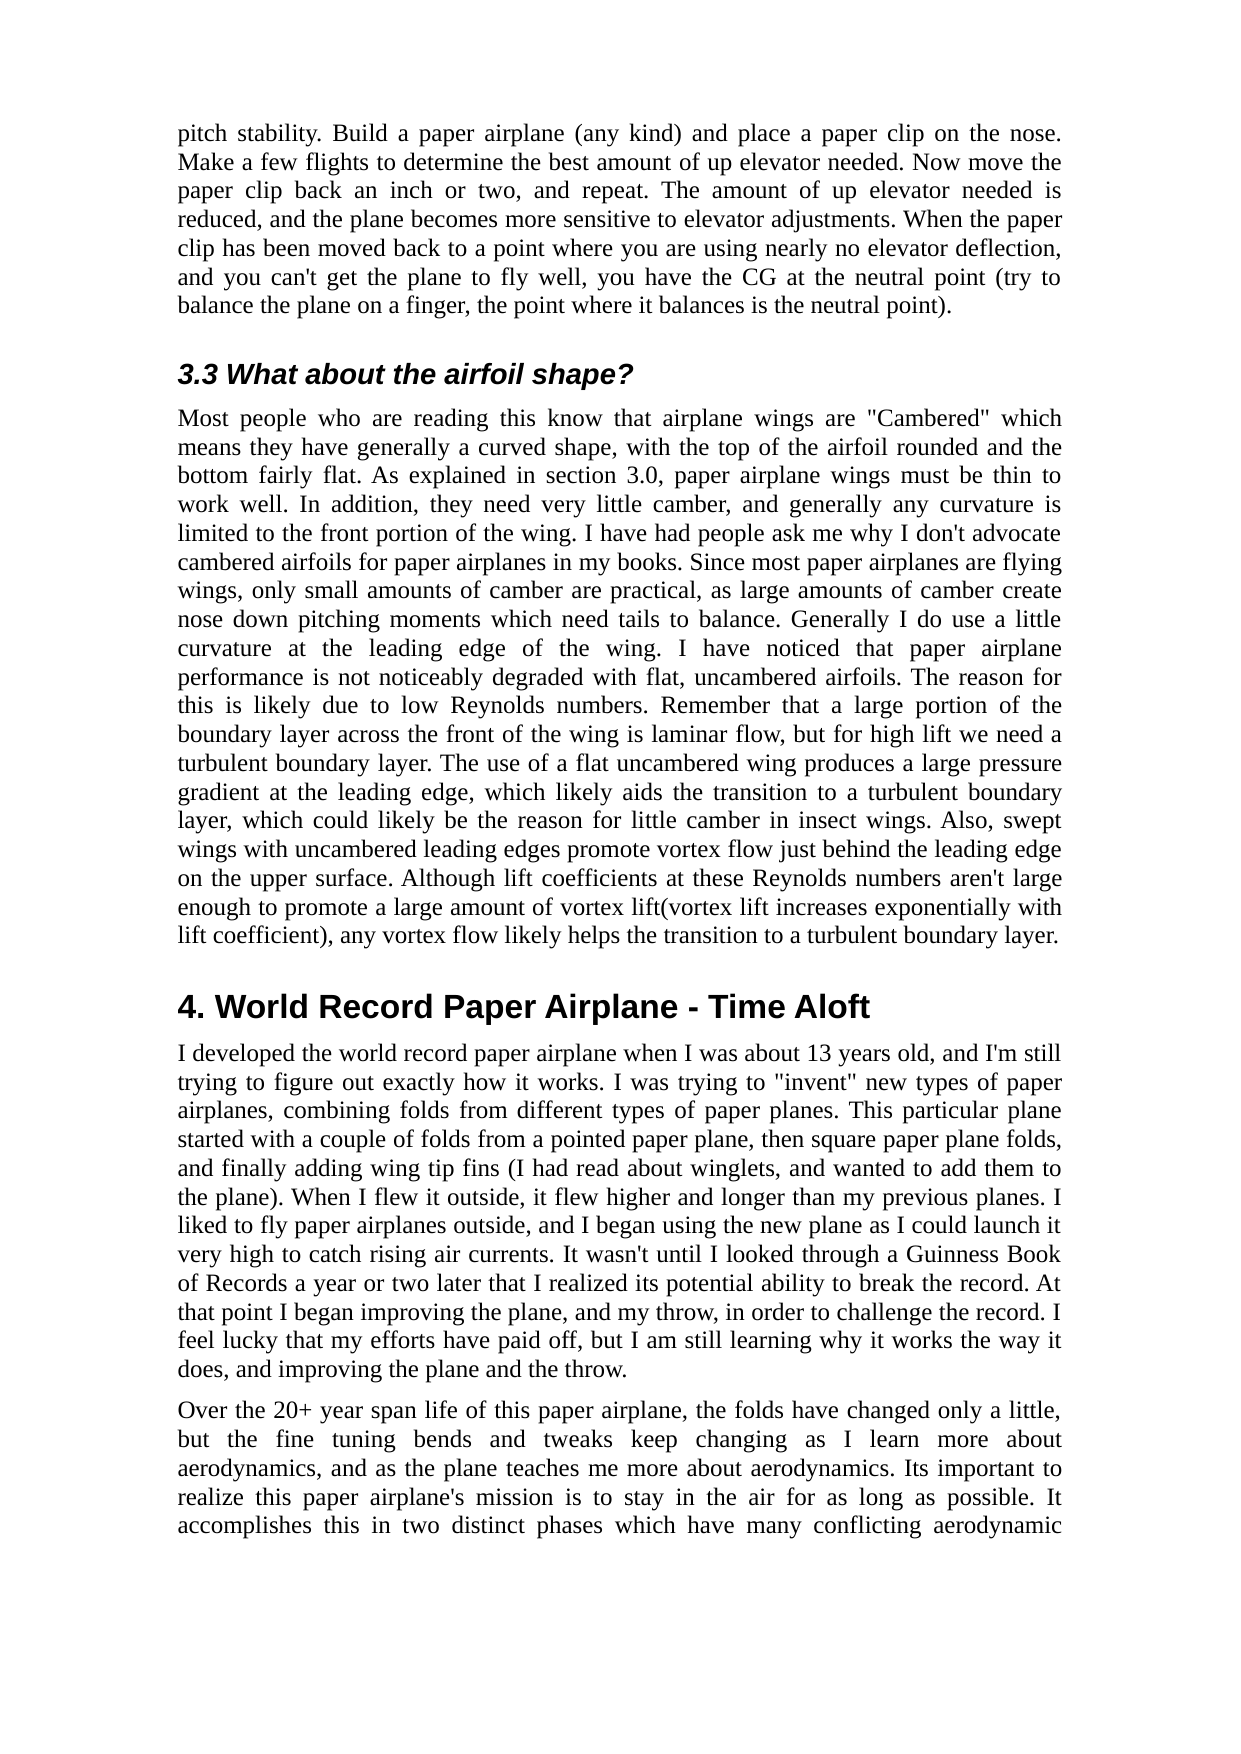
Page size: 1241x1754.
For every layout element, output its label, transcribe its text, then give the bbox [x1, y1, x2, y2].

text I developed the world record paper airplane when I was about 13 years old, and I'm still trying to figure out exactly how it works. I was trying to "invent" new types of paper airplanes, combining folds from different types of paper planes. This particular plane started with a couple of folds from a pointed paper plane, then square paper plane folds, and finally adding wing tip fins (I had read about winglets, and wanted to add them to the plane). When I flew it outside, it flew higher and longer than my previous planes. I liked to fly paper airplanes outside, and I began using the new plane as I could launch it very high to catch rising air currents. It wasn't until I looked through a Guinness Book of Records a year or two later that I realized its potential ability to break the record. At that point I began improving the plane, and my throw, in order to challenge the record. I feel lucky that my efforts have paid off, but I am still learning why it works the way it does, and improving the plane and the throw. [177, 1038, 1063, 1383]
text Over the 20+ year span life of this paper airplane, the folds have changed only a little, but the fine tuning bends and tweaks keep changing as I learn more about aerodynamics, and as the plane teaches me more about aerodynamics. Its important to realize this paper airplane's mission is to stay in the air for as long as possible. It accomplishes this in two distinct phases which have many conflicting aerodynamic [177, 1395, 1063, 1539]
subtitle 4. World Record Paper Airplane - Time Aloft [177, 987, 1063, 1025]
text Most people who are reading this know that airplane wings are "Cambered" which means they have generally a curved shape, with the top of the airfoil rounded and the bottom fairly flat. As explained in section 3.0, paper airplane wings must be thin to work well. In addition, they need very little camber, and generally any curvature is limited to the front portion of the wing. I have had people ask me why I don't advocate cambered airfoils for paper airplanes in my books. Since most paper airplanes are flying wings, only small amounts of camber are practical, as large amounts of camber create nose down pitching moments which need tails to balance. Generally I do use a little curvature at the leading edge of the wing. I have noticed that paper airplane performance is not noticeably degraded with flat, uncambered airfoils. The reason for this is likely due to low Reynolds numbers. Remember that a large portion of the boundary layer across the front of the wing is laminar flow, but for high lift we need a turbulent boundary layer. The use of a flat uncambered wing produces a large pressure gradient at the leading edge, which likely aids the transition to a turbulent boundary layer, which could likely be the reason for little camber in insect wings. Also, swept wings with uncambered leading edges promote vortex flow just behind the leading edge on the upper surface. Although lift coefficients at these Reynolds numbers aren't large enough to promote a large amount of vortex lift(vortex lift increases exponentially with lift coefficient), any vortex flow likely helps the transition to a turbulent boundary layer. [177, 403, 1063, 949]
subtitle 3.3 What about the airfoil shape? [177, 357, 1063, 390]
text pitch stability. Build a paper airplane (any kind) and place a paper clip on the nose. Make a few flights to determine the best amount of up elevator needed. Now move the paper clip back an inch or two, and repeat. The amount of up elevator needed is reduced, and the plane becomes more sensitive to elevator adjustments. When the paper clip has been moved back to a point where you are using nearly no elevator deflection, and you can't get the plane to fly well, you have the CG at the neutral point (try to balance the plane on a finger, the point where it balances is the neutral point). [177, 118, 1063, 319]
